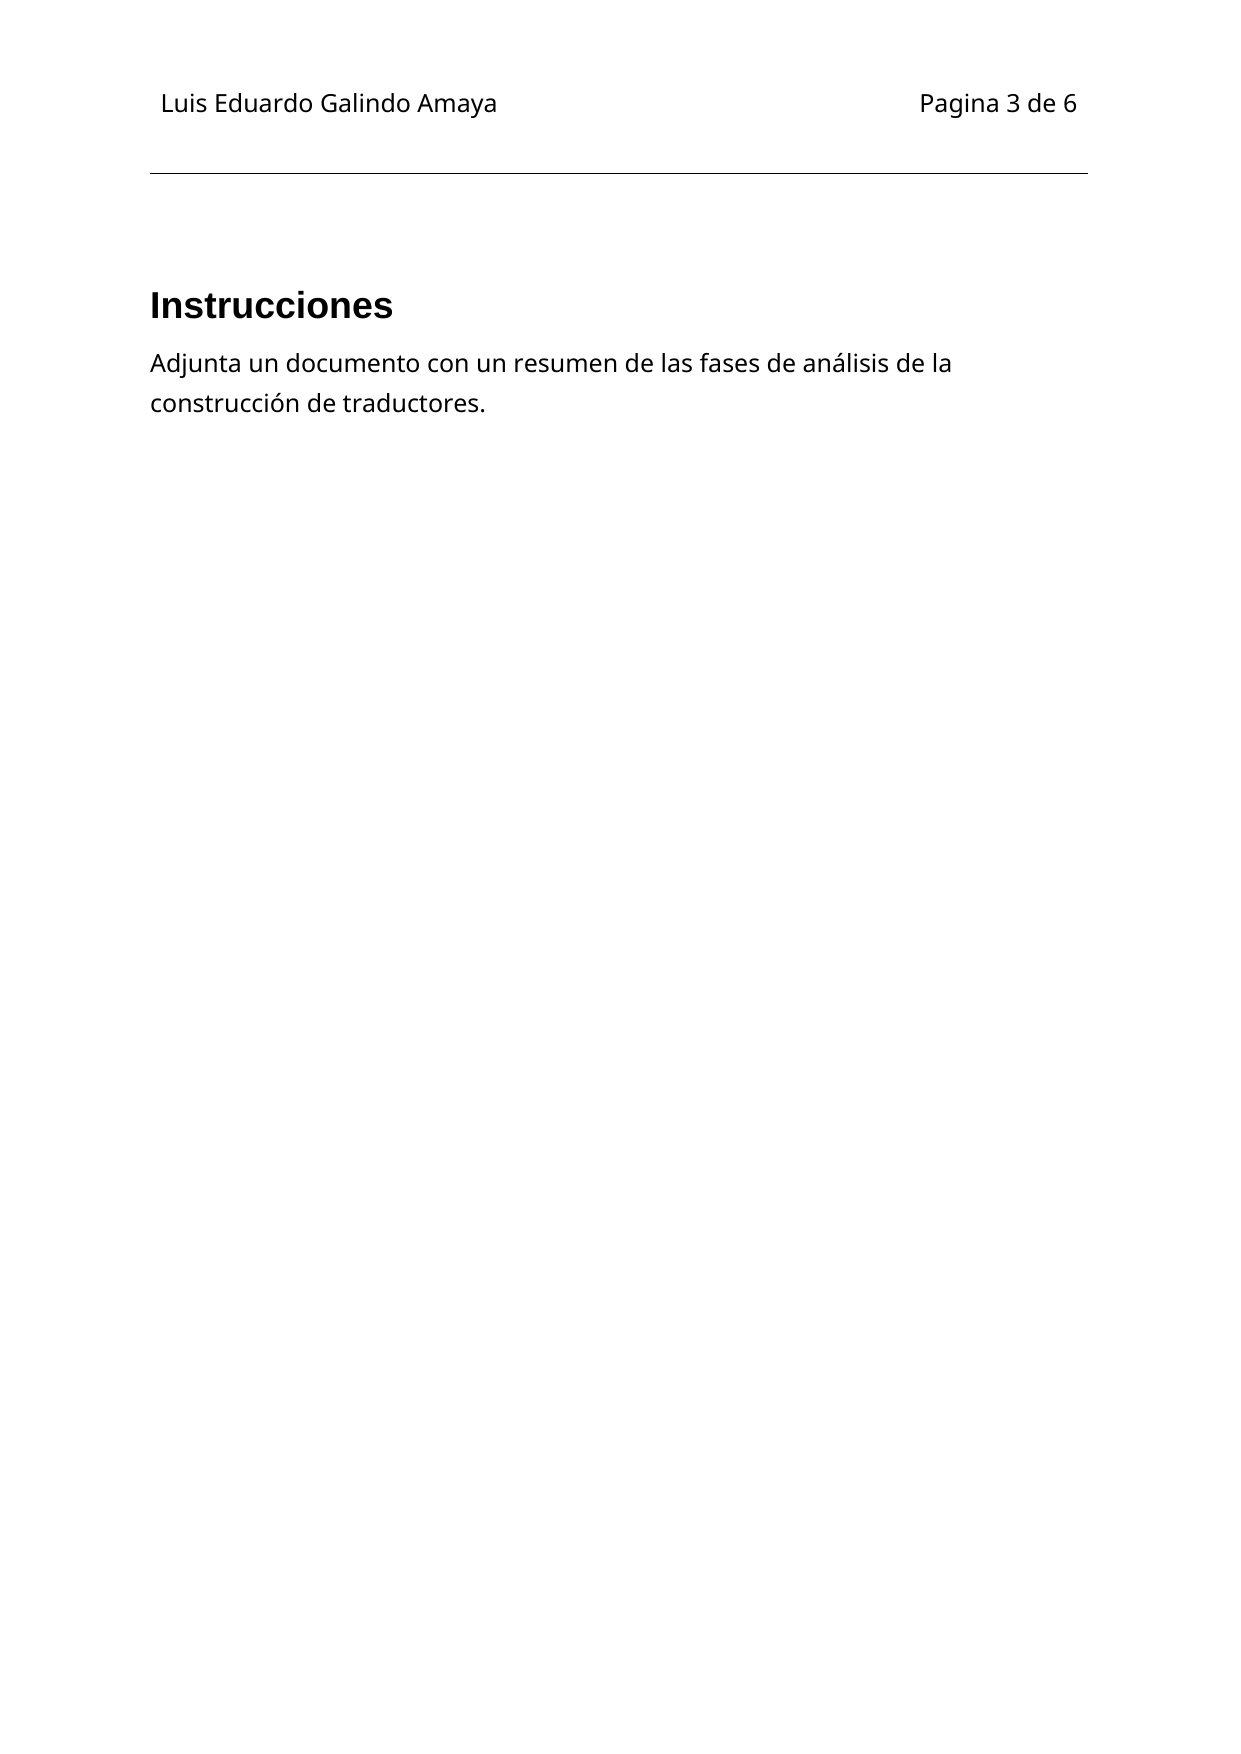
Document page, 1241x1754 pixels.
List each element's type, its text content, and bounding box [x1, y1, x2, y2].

text Adjunta un documento con un resumen de las fases de análisis de la construcción de traductores. [150, 346, 1090, 419]
subtitle Instrucciones [150, 283, 1090, 326]
